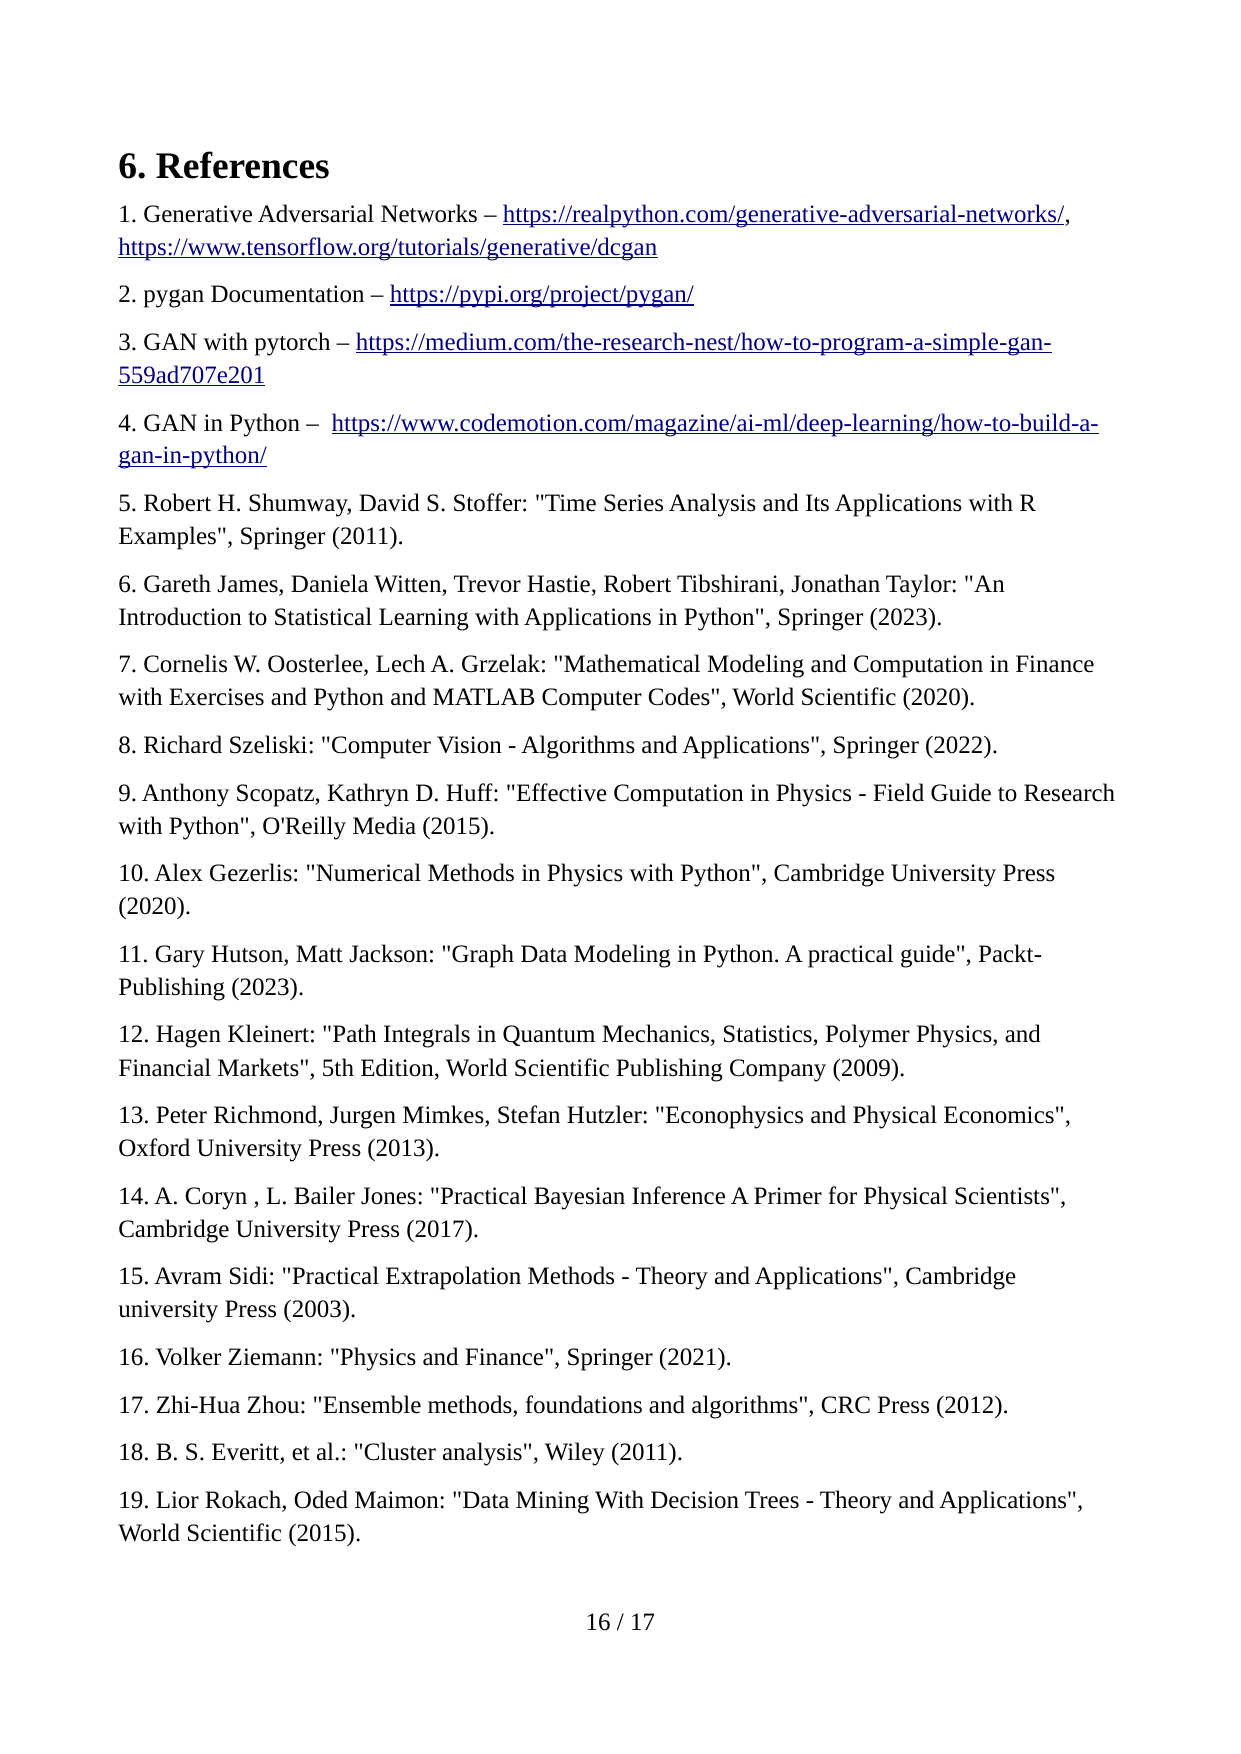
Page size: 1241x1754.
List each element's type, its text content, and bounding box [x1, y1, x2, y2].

text 8. Richard Szeliski: "Computer Vision - Algorithms and Applications", Springer (2022). [118, 730, 1122, 759]
text 10. Alex Gezerlis: "Numerical Methods in Physics with Python", Cambridge University Press (2020). [118, 858, 1122, 920]
text 6. Gareth James, Daniela Witten, Trevor Hastie, Robert Tibshirani, Jonathan Taylor: "An Introduction to Statistical Learning with Applications in Python", Springer (2023). [118, 569, 1122, 631]
text 4. GAN in Python – https://www.codemotion.com/magazine/ai-ml/deep-learning/how-to-build-a-gan-in-python/ [118, 408, 1122, 469]
text 9. Anthony Scopatz, Kathryn D. Huff: "Effective Computation in Physics - Field Guide to Research with Python", O'Reilly Media (2015). [118, 778, 1122, 839]
text 18. B. S. Everitt, et al.: "Cluster analysis", Wiley (2011). [118, 1437, 1122, 1466]
text 2. pygan Documentation – https://pypi.org/project/pygan/ [118, 279, 1122, 308]
text 17. Zhi-Hua Zhou: "Ensemble methods, foundations and algorithms", CRC Press (2012). [118, 1390, 1122, 1418]
text 19. Lior Rokach, Oded Maimon: "Data Mining With Decision Trees - Theory and Applications", World Scientific (2015). [118, 1485, 1122, 1547]
text 1. Generative Adversarial Networks – https://realpython.com/generative-adversarial-networks/, https://www.tensorflow.org/tutorials/generative/dcgan [118, 199, 1122, 261]
text 15. Avram Sidi: "Practical Extrapolation Methods - Theory and Applications", Cambridge university Press (2003). [118, 1261, 1122, 1323]
text 13. Peter Richmond, Jurgen Mimkes, Stefan Hutzler: "Econophysics and Physical Economics", Oxford University Press (2013). [118, 1100, 1122, 1162]
text 3. GAN with pytorch – https://medium.com/the-research-nest/how-to-program-a-simple-gan-559ad707e201 [118, 327, 1122, 389]
text 12. Hagen Kleinert: "Path Integrals in Quantum Mechanics, Statistics, Polymer Physics, and Financial Markets", 5th Edition, World Scientific Publishing Company (2009). [118, 1019, 1122, 1081]
text 11. Gary Hutson, Matt Jackson: "Graph Data Modeling in Python. A practical guide", Packt-Publishing (2023). [118, 939, 1122, 1001]
subtitle 6. References [118, 143, 1122, 186]
text 14. A. Coryn , L. Bailer Jones: "Practical Bayesian Inference A Primer for Physical Scientists", Cambridge University Press (2017). [118, 1181, 1122, 1243]
text 16. Volker Ziemann: "Physics and Finance", Springer (2021). [118, 1342, 1122, 1371]
text 5. Robert H. Shumway, David S. Stoffer: "Time Series Analysis and Its Applications with R Examples", Springer (2011). [118, 488, 1122, 550]
text 7. Cornelis W. Oosterlee, Lech A. Grzelak: "Mathematical Modeling and Computation in Finance with Exercises and Python and MATLAB Computer Codes", World Scientific (2020). [118, 649, 1122, 711]
